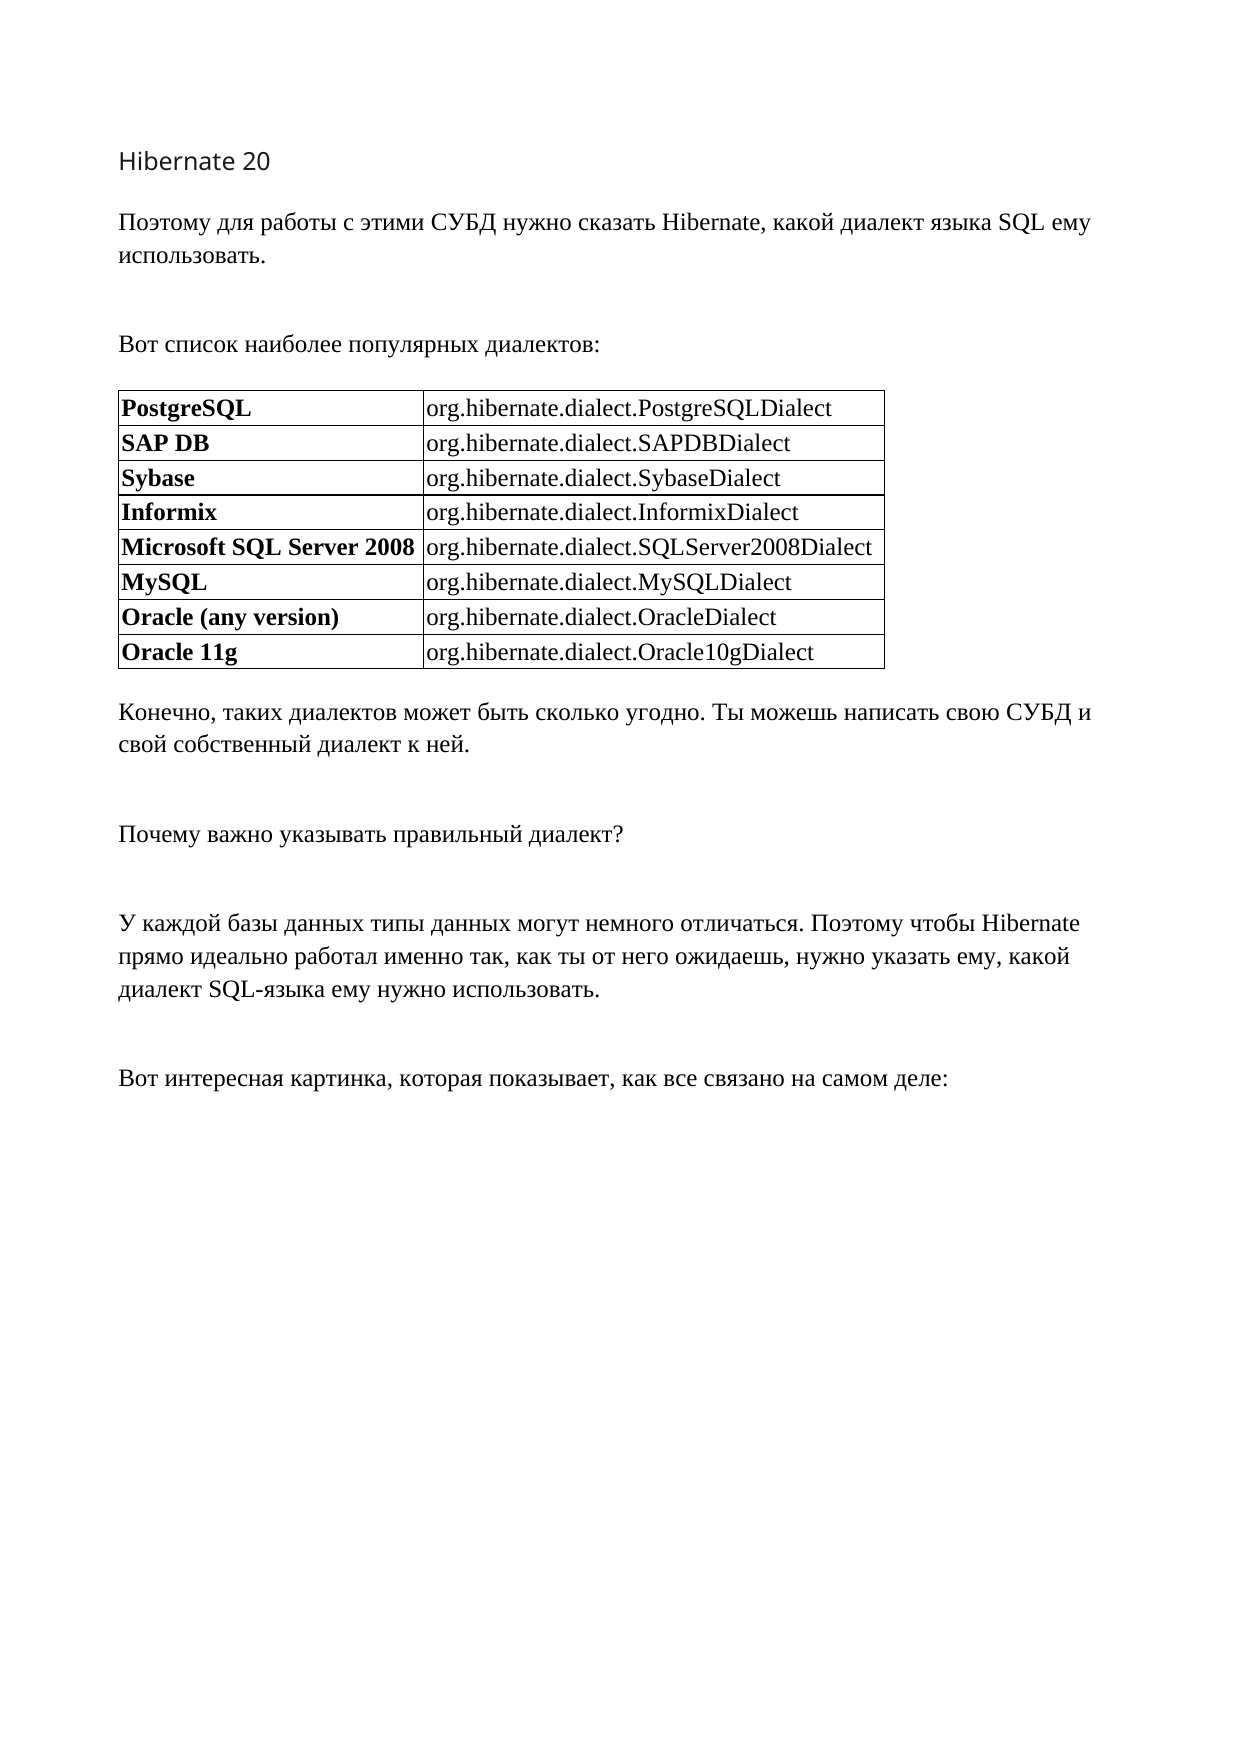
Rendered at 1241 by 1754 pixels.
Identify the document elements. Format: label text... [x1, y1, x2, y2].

table_cell org.hibernate.dialect.Oracle10gDialect [424, 635, 884, 668]
text Вот список наиболее популярных диалектов: [118, 329, 1122, 358]
text У каждой базы данных типы данных могут немного отличаться. Поэтому чтобы Hibernate прямо идеально работал именно так, как ты от него ожидаешь, нужно указать ему, какой диалект SQL-языка ему нужно использовать. [118, 908, 1122, 1003]
table_cell Sybase [119, 461, 423, 494]
table_cell Oracle (any version) [119, 600, 423, 634]
table_header PostgreSQL [119, 391, 423, 425]
table_cell SAP DB [119, 426, 423, 460]
table_cell org.hibernate.dialect.InformixDialect [424, 496, 884, 529]
table_cell org.hibernate.dialect.MySQLDialect [424, 565, 884, 599]
table_cell Microsoft SQL Server 2008 [119, 530, 423, 564]
text Почему важно указывать правильный диалект? [118, 819, 1122, 848]
table_cell org.hibernate.dialect.SQLServer2008Dialect [424, 530, 884, 564]
text Конечно, таких диалектов может быть сколько угодно. Ты можешь написать свою СУБД и свой собственный диалект к ней. [118, 697, 1122, 758]
text Вот интересная картинка, которая показывает, как все связано на самом деле: [118, 1063, 1122, 1092]
table_cell Oracle 11g [119, 635, 423, 668]
table_cell org.hibernate.dialect.SybaseDialect [424, 461, 884, 494]
table_cell MySQL [119, 565, 423, 599]
text Поэтому для работы с этими СУБД нужно сказать Hibernate, какой диалект языка SQL ему использовать. [118, 207, 1122, 268]
table_cell org.hibernate.dialect.OracleDialect [424, 600, 884, 634]
table_cell org.hibernate.dialect.SAPDBDialect [424, 426, 884, 460]
table_cell Informix [119, 496, 423, 529]
table_header org.hibernate.dialect.PostgreSQLDialect [424, 391, 884, 425]
